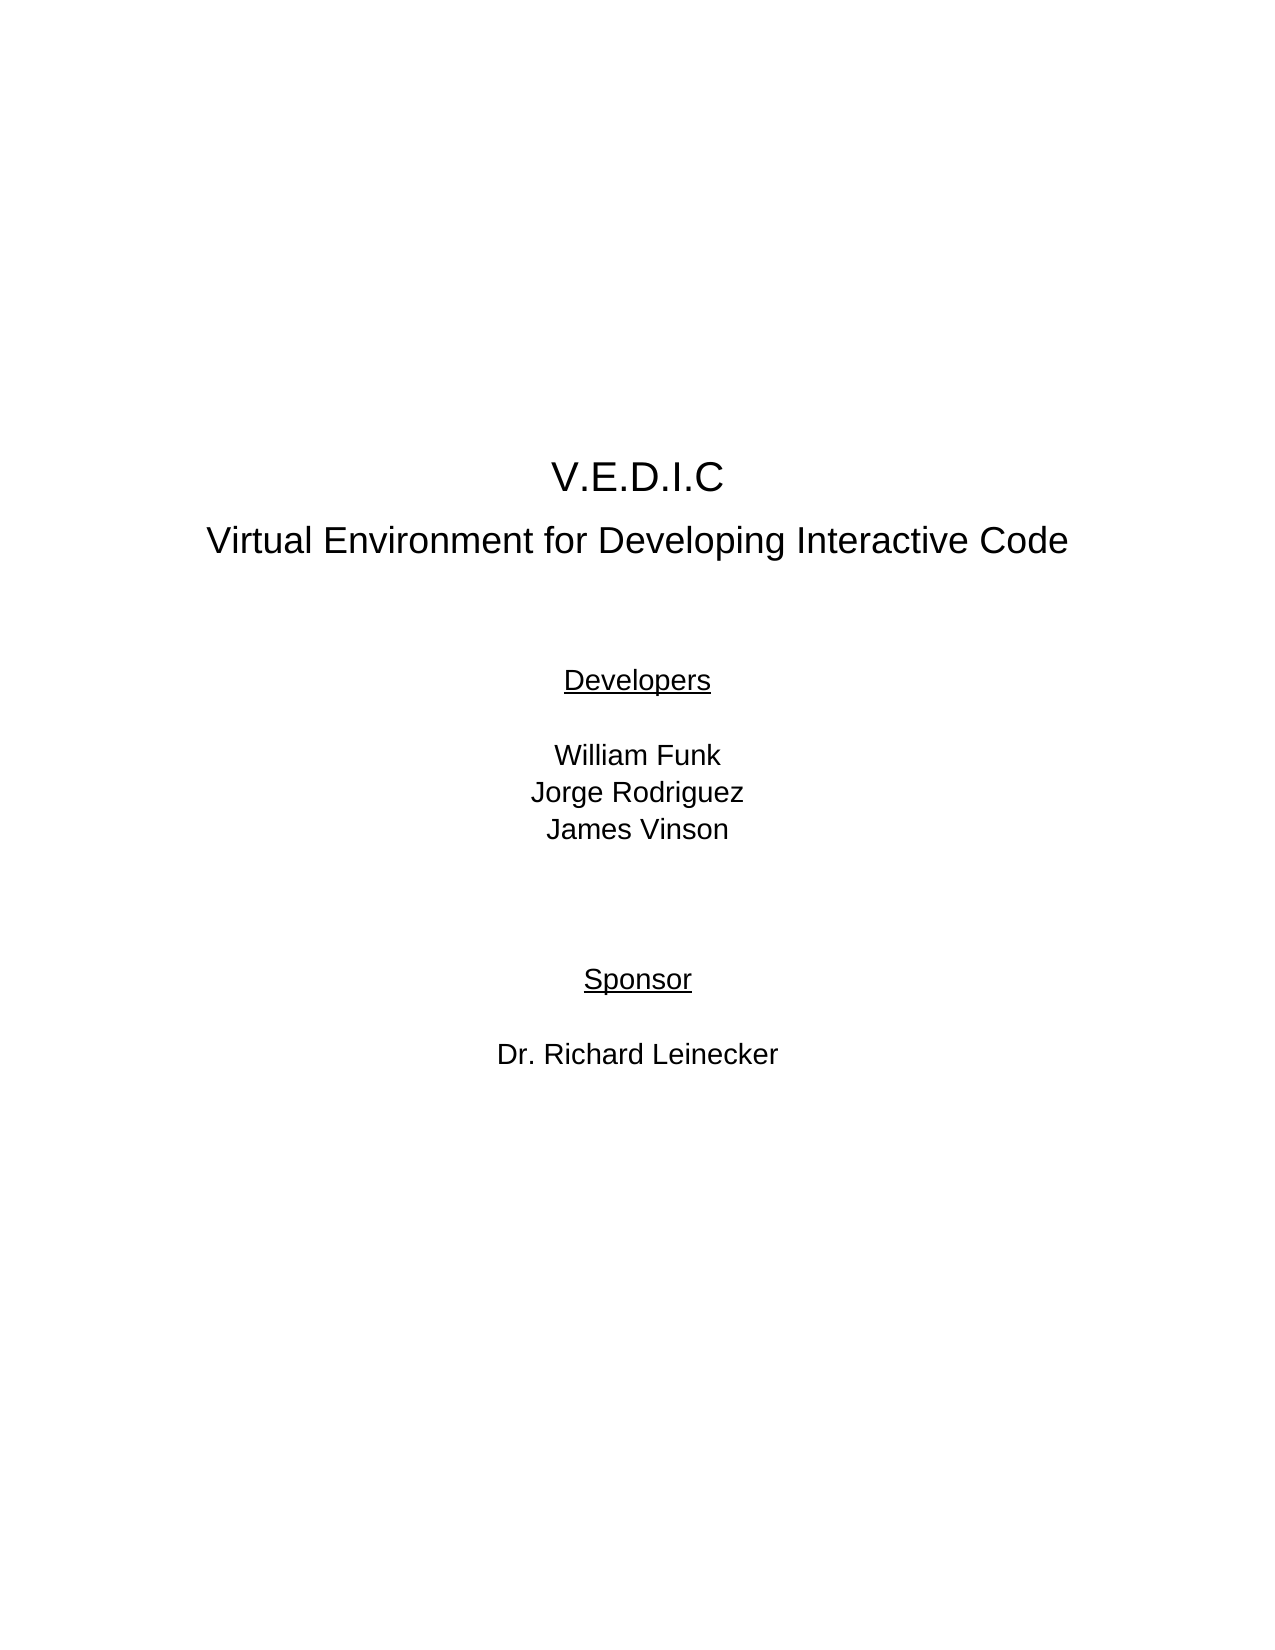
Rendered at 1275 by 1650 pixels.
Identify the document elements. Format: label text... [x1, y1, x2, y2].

text Sponsor [150, 963, 1125, 996]
text Jorge Rodriguez [150, 776, 1125, 808]
subtitle V.E.D.I.C [150, 453, 1125, 500]
text Virtual Environment for Developing Interactive Code [150, 519, 1125, 561]
text Developers [150, 664, 1125, 696]
text Dr. Richard Leinecker [150, 1038, 1125, 1070]
text William Funk [150, 738, 1125, 771]
text James Vinson [150, 813, 1125, 846]
